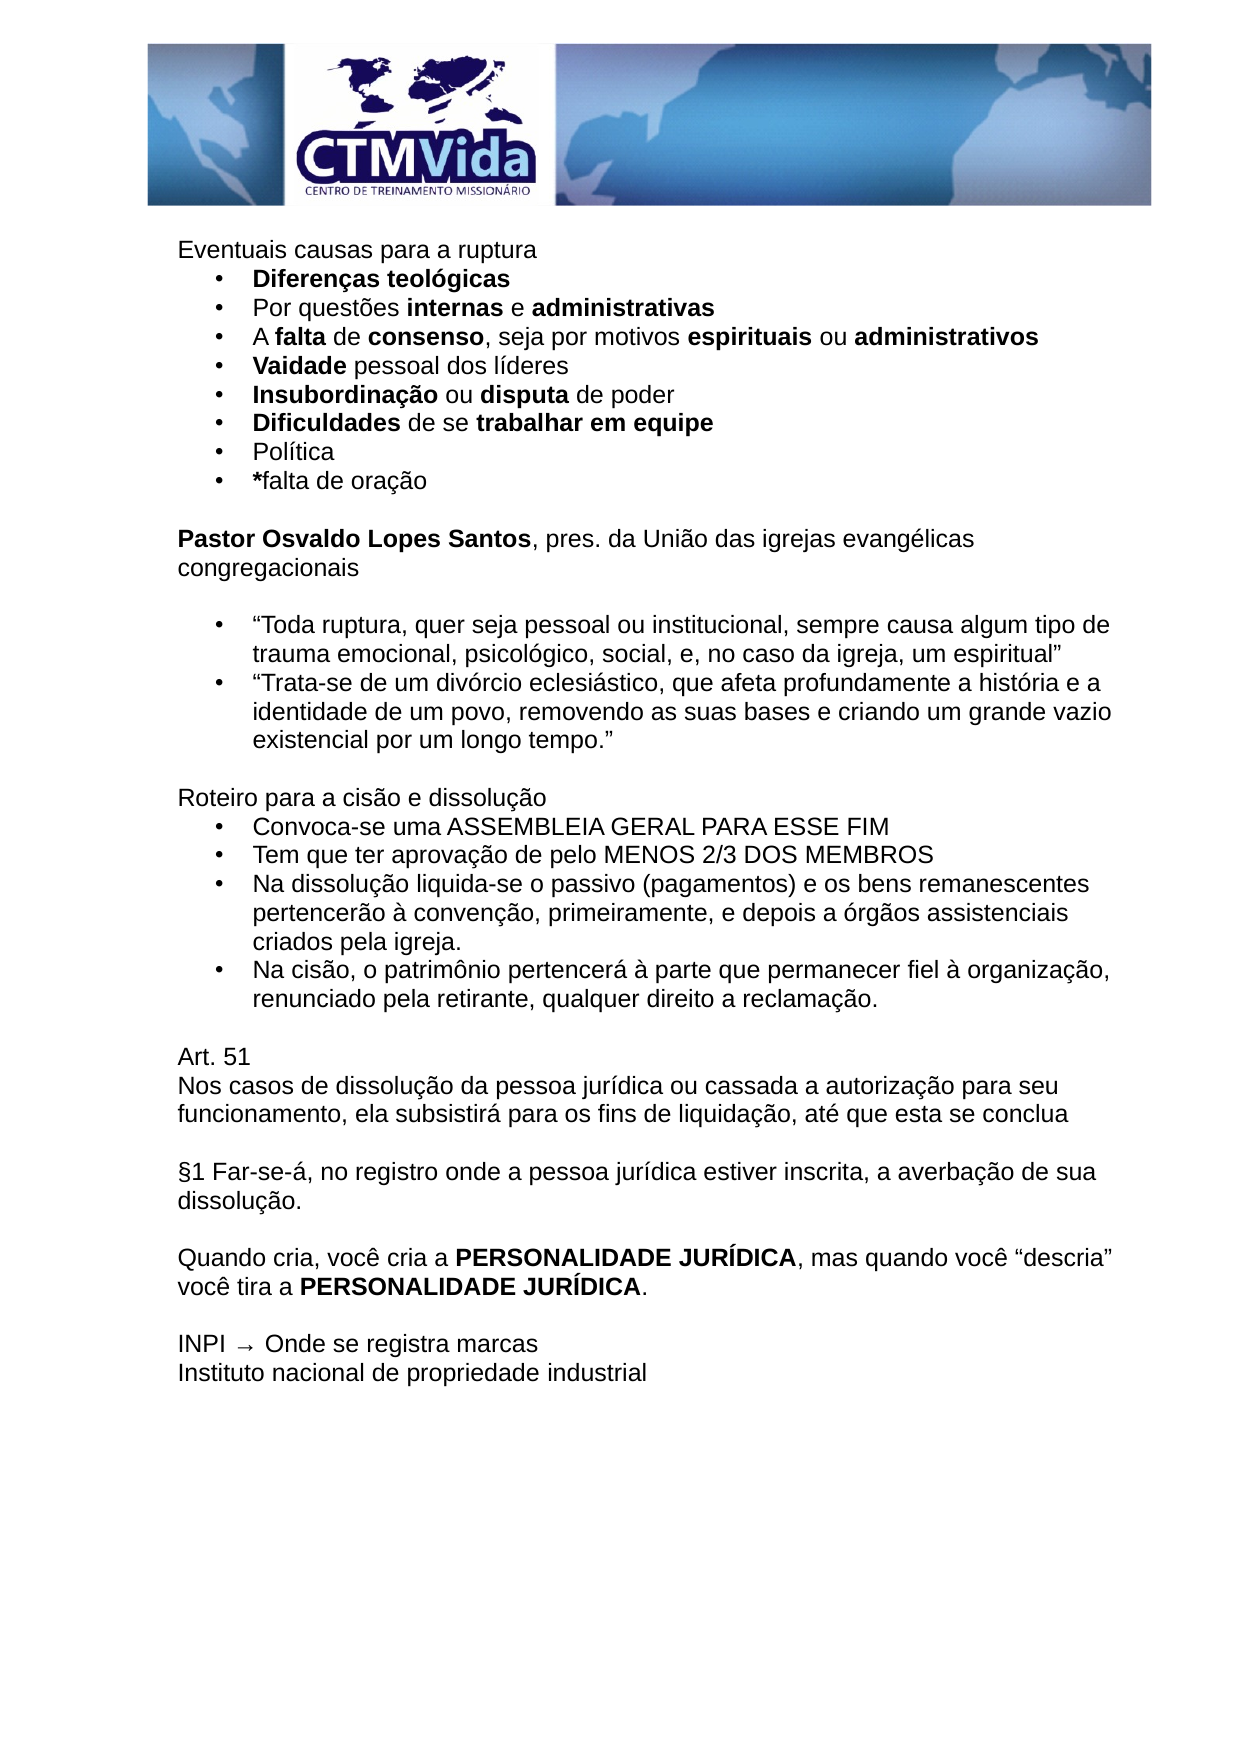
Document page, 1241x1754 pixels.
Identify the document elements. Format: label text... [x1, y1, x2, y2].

list Convoca-se uma ASSEMBLEIA GERAL PARA ESSE FIM [215, 811, 1122, 840]
text Art. 51 [177, 1042, 1122, 1071]
list Diferenças teológicas [215, 264, 1122, 293]
text Eventuais causas para a ruptura [177, 235, 1122, 264]
list Tem que ter aprovação de pelo MENOS 2/3 DOS MEMBROS [215, 840, 1122, 869]
list Insubordinação ou disputa de poder [215, 379, 1122, 408]
text Roteiro para a cisão e dissolução [177, 783, 1122, 811]
list Por questões internas e administrativas [215, 293, 1122, 322]
list Na dissolução liquida-se o passivo (pagamentos) e os bens remanescentes pertencerão à convenção, primeiramente, e depois a órgãos assistenciais criados pela igreja. [215, 869, 1122, 956]
text INPI → Onde se registra marcas [177, 1329, 1122, 1358]
text Instituto nacional de propriedade industrial [177, 1358, 1122, 1387]
list “Toda ruptura, quer seja pessoal ou institucional, sempre causa algum tipo de trauma emocional, psicológico, social, e, no caso da igreja, um espiritual” [215, 610, 1122, 668]
text Quando cria, você cria a PERSONALIDADE JURÍDICA, mas quando você “descria” você tira a PERSONALIDADE JURÍDICA. [177, 1243, 1122, 1301]
text Nos casos de dissolução da pessoa jurídica ou cassada a autorização para seu funcionamento, ela subsistirá para os fins de liquidação, até que esta se conclua [177, 1071, 1122, 1128]
list A falta de consenso, seja por motivos espirituais ou administrativos [215, 322, 1122, 351]
list Política [215, 437, 1122, 466]
list *falta de oração [215, 466, 1122, 495]
list “Trata-se de um divórcio eclesiástico, que afeta profundamente a história e a identidade de um povo, removendo as suas bases e criando um grande vazio existencial por um longo tempo.” [215, 668, 1122, 754]
text §1 Far-se-á, no registro onde a pessoa jurídica estiver inscrita, a averbação de sua dissolução. [177, 1157, 1122, 1214]
list Dificuldades de se trabalhar em equipe [215, 408, 1122, 437]
list Na cisão, o patrimônio pertencerá à parte que permanecer fiel à organização, renunciado pela retirante, qualquer direito a reclamação. [215, 956, 1122, 1013]
text Pastor Osvaldo Lopes Santos, pres. da União das igrejas evangélicas congregacionais [177, 524, 1122, 581]
list Vaidade pessoal dos líderes [215, 351, 1122, 379]
picture [147, 43, 1152, 206]
